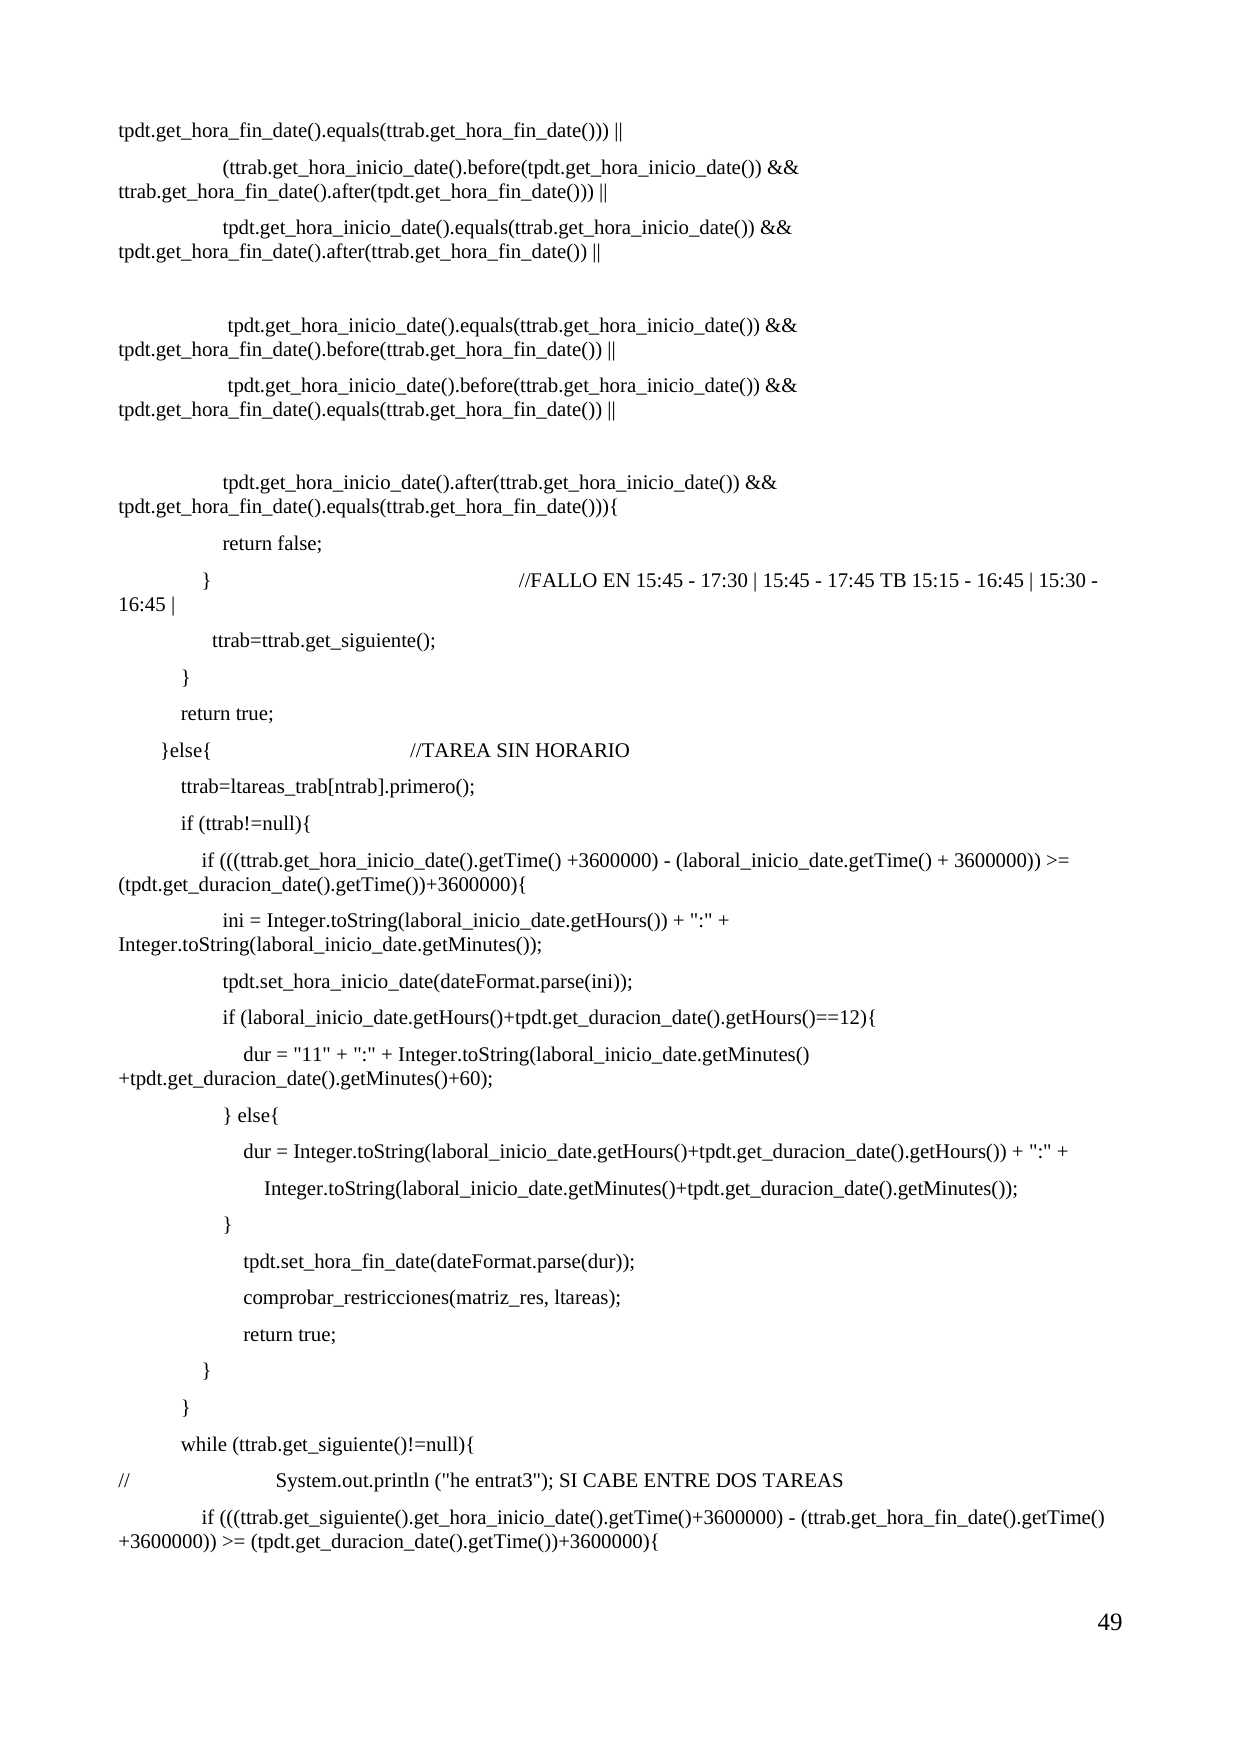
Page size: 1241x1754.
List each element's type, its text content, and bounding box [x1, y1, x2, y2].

text } [118, 1395, 1122, 1419]
text tpdt.get_hora_inicio_date().equals(ttrab.get_hora_inicio_date()) && tpdt.get_hora_fin_date().before(ttrab.get_hora_fin_date()) || [118, 312, 1122, 361]
text } [118, 665, 1122, 689]
text tpdt.get_hora_inicio_date().before(ttrab.get_hora_inicio_date()) && tpdt.get_hora_fin_date().equals(ttrab.get_hora_fin_date()) || [118, 373, 1122, 421]
text tpdt.set_hora_fin_date(dateFormat.parse(dur)); [118, 1249, 1122, 1273]
text comprobar_restricciones(matriz_res, ltareas); [118, 1285, 1122, 1309]
text }else{ //TAREA SIN HORARIO [118, 738, 1122, 762]
text if (((ttrab.get_siguiente().get_hora_inicio_date().getTime()+3600000) - (ttrab.get_hora_fin_date().getTime()+3600000)) >= (tpdt.get_duracion_date().getTime())+3600000){ [118, 1505, 1122, 1553]
text tpdt.get_hora_inicio_date().after(ttrab.get_hora_inicio_date()) && tpdt.get_hora_fin_date().equals(ttrab.get_hora_fin_date())){ [118, 470, 1122, 518]
text } [118, 1212, 1122, 1236]
text dur = Integer.toString(laboral_inicio_date.getHours()+tpdt.get_duracion_date().getHours()) + ":" + [118, 1139, 1122, 1163]
text (ttrab.get_hora_inicio_date().before(tpdt.get_hora_inicio_date()) && ttrab.get_hora_fin_date().after(tpdt.get_hora_fin_date())) || [118, 155, 1122, 203]
text } else{ [118, 1102, 1122, 1127]
text return true; [118, 1322, 1122, 1346]
text ttrab=ttrab.get_siguiente(); [118, 628, 1122, 652]
text Integer.toString(laboral_inicio_date.getMinutes()+tpdt.get_duracion_date().getMinutes()); [118, 1176, 1122, 1200]
text tpdt.set_hora_inicio_date(dateFormat.parse(ini)); [118, 969, 1122, 993]
text dur = "11" + ":" + Integer.toString(laboral_inicio_date.getMinutes()+tpdt.get_duracion_date().getMinutes()+60); [118, 1042, 1122, 1090]
text tpdt.get_hora_inicio_date().equals(ttrab.get_hora_inicio_date()) && tpdt.get_hora_fin_date().after(ttrab.get_hora_fin_date()) || [118, 215, 1122, 263]
text } //FALLO EN 15:45 - 17:30 | 15:45 - 17:45 TB 15:15 - 16:45 | 15:30 - 16:45 | [118, 567, 1122, 616]
text tpdt.get_hora_fin_date().equals(ttrab.get_hora_fin_date())) || [118, 118, 1122, 142]
text // System.out.println ("he entrat3"); SI CABE ENTRE DOS TAREAS [118, 1468, 1122, 1492]
text return false; [118, 531, 1122, 555]
text if (laboral_inicio_date.getHours()+tpdt.get_duracion_date().getHours()==12){ [118, 1005, 1122, 1029]
text while (ttrab.get_siguiente()!=null){ [118, 1432, 1122, 1456]
text } [118, 1358, 1122, 1382]
text if (((ttrab.get_hora_inicio_date().getTime() +3600000) - (laboral_inicio_date.getTime() + 3600000)) >= (tpdt.get_duracion_date().getTime())+3600000){ [118, 847, 1122, 896]
text return true; [118, 701, 1122, 725]
text ttrab=ltareas_trab[ntrab].primero(); [118, 774, 1122, 798]
text if (ttrab!=null){ [118, 811, 1122, 835]
text ini = Integer.toString(laboral_inicio_date.getHours()) + ":" + Integer.toString(laboral_inicio_date.getMinutes()); [118, 908, 1122, 956]
